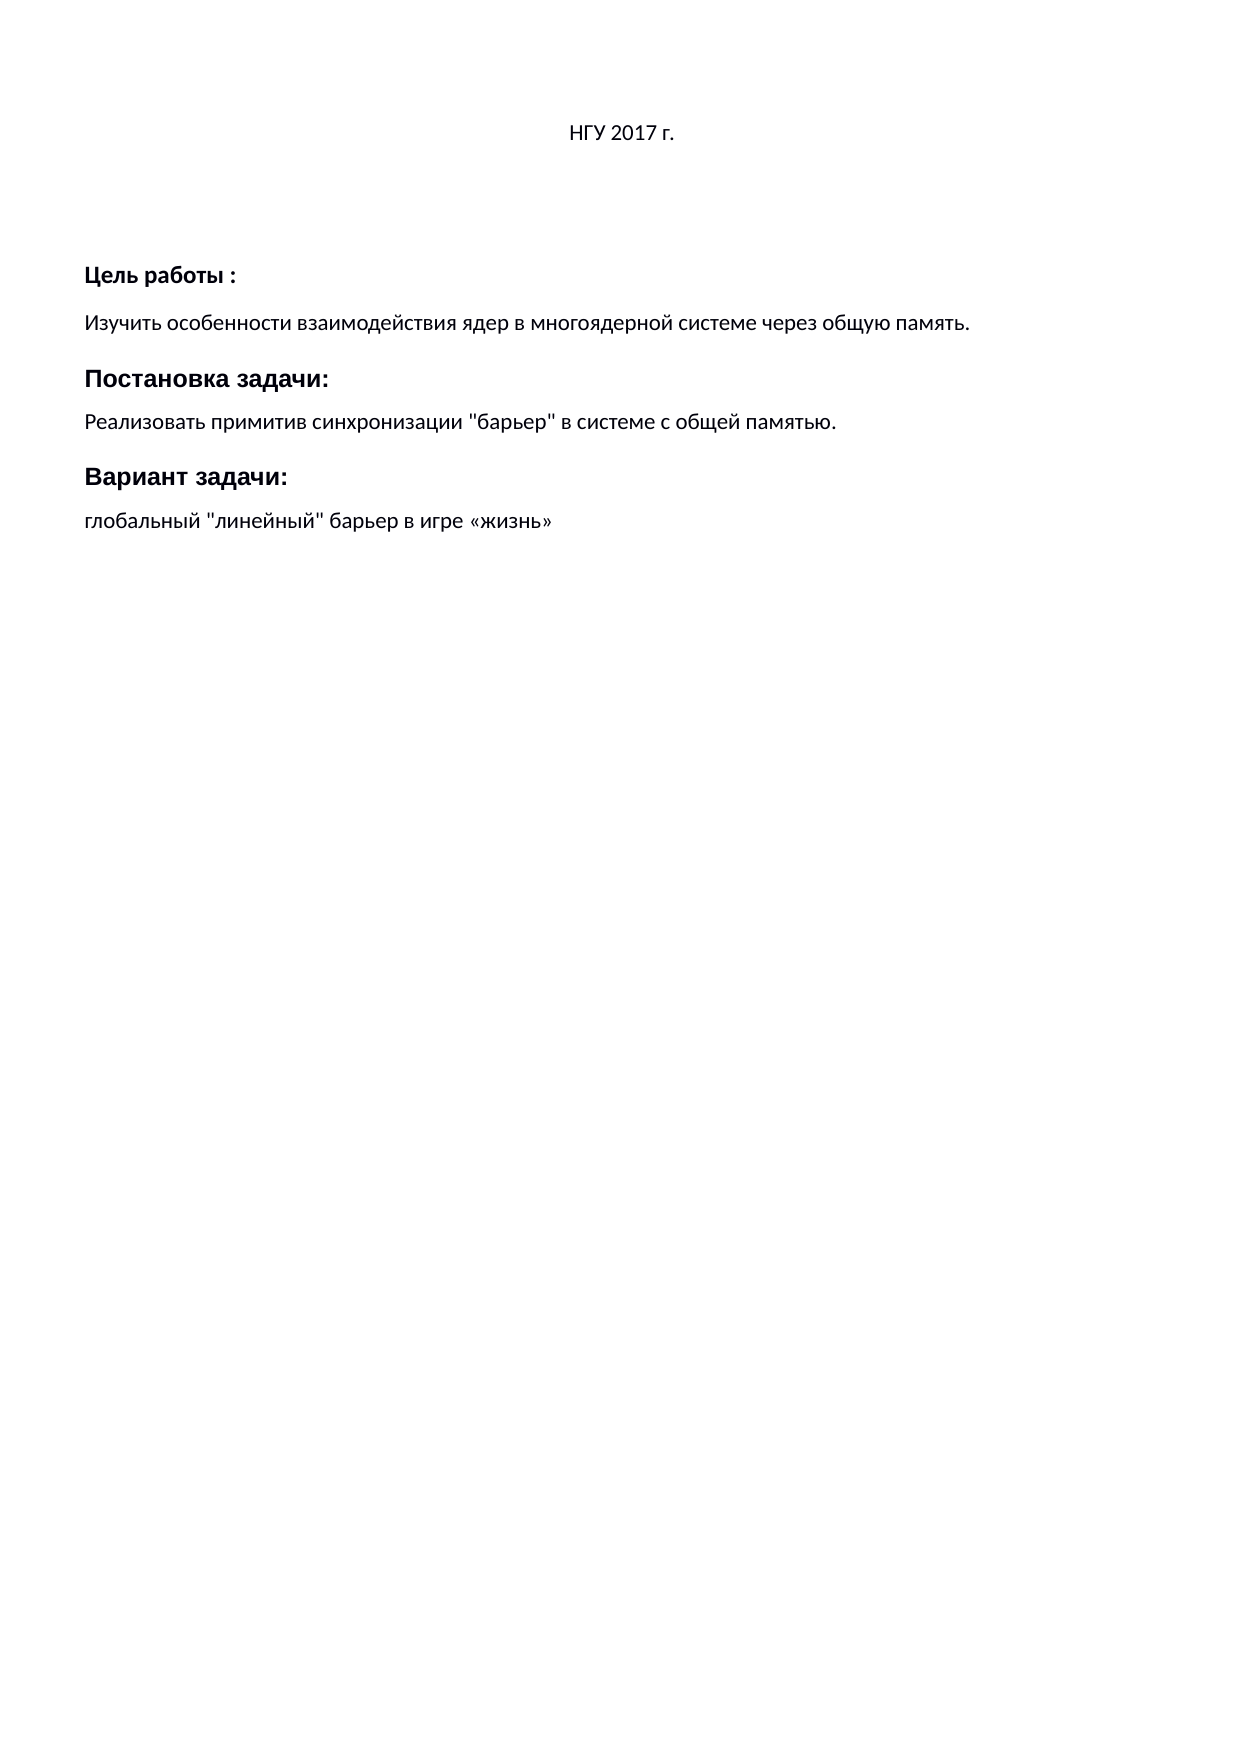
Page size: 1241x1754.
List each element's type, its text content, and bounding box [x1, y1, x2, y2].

subtitle Постановка задачи: [84, 364, 1159, 392]
text Цель работы : [84, 259, 1159, 289]
subtitle Вариант задачи: [84, 462, 1159, 491]
text НГУ 2017 г. [84, 118, 1159, 146]
list глобальный "линейный" барьер в игре «жизнь» [84, 506, 1159, 534]
list Реализовать примитив синхронизации "барьер" в системе с общей памятью. [84, 407, 1159, 435]
list Изучить особенности взаимодействия ядер в многоядерной системе через общую память. [84, 308, 1159, 336]
